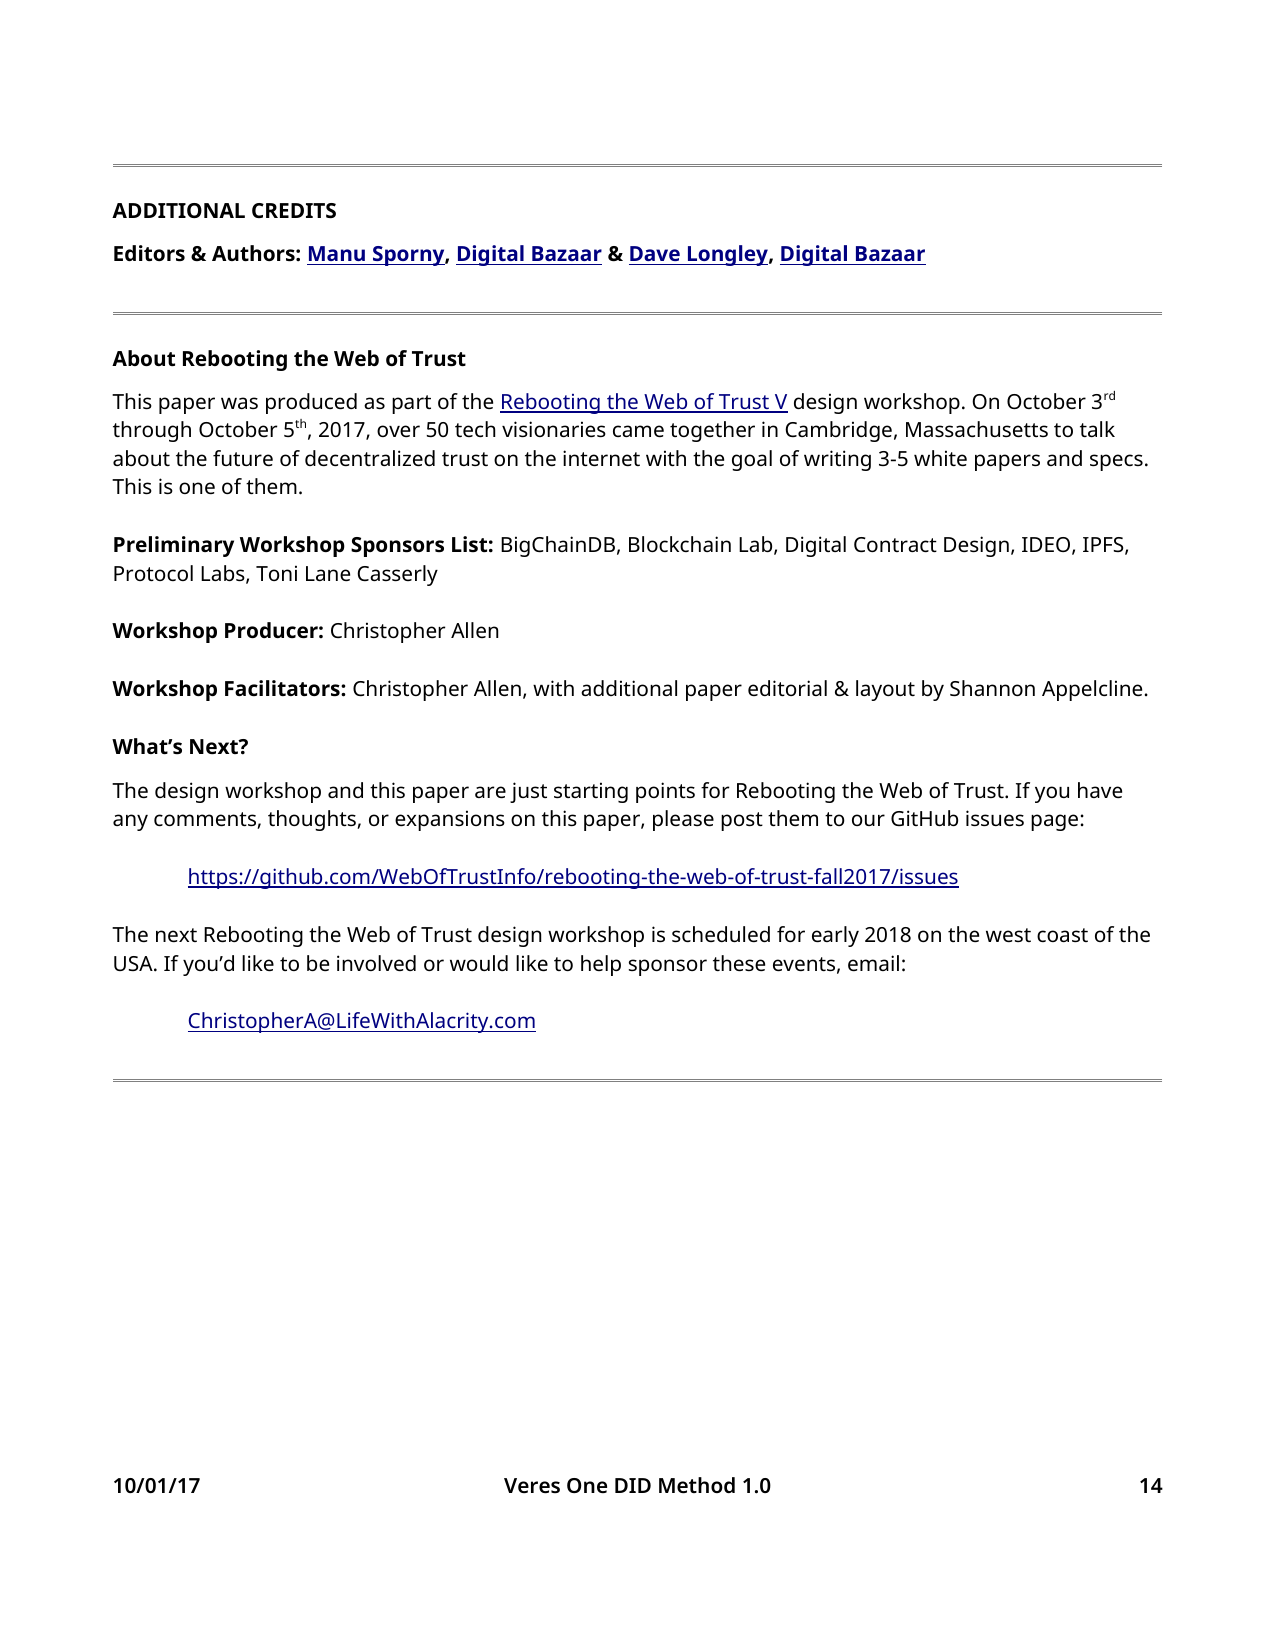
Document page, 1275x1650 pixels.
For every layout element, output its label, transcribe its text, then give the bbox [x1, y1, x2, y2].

text Editors & Authors: Manu Sporny, Digital Bazaar & Dave Longley, Digital Bazaar [112, 239, 1162, 268]
subtitle Additional Credits [112, 196, 1162, 224]
text Workshop Producer: Christopher Allen [112, 617, 1162, 645]
text Workshop Facilitators: Christopher Allen, with additional paper editorial & layout by Shannon Appelcline. [112, 674, 1162, 703]
text This paper was produced as part of the Rebooting the Web of Trust V design workshop. On October 3rd through October 5th, 2017, over 50 tech visionaries came together in Cambridge, Massachusetts to talk about the future of decentralized trust on the internet with the goal of writing 3-5 white papers and specs. This is one of them. [112, 387, 1162, 501]
subtitle About Rebooting the Web of Trust [112, 344, 1162, 372]
text Preliminary Workshop Sponsors List: BigChainDB, Blockchain Lab, Digital Contract Design, IDEO, IPFS, Protocol Labs, Toni Lane Casserly [112, 530, 1162, 587]
text The next Rebooting the Web of Trust design workshop is scheduled for early 2018 on the west coast of the USA. If you’d like to be involved or would like to help sponsor these events, email: [112, 920, 1162, 977]
text ChristopherA@LifeWithAlacrity.com [112, 1007, 1162, 1035]
text The design workshop and this paper are just starting points for Rebooting the Web of Trust. If you have any comments, thoughts, or expansions on this paper, please post them to our GitHub issues page: [112, 776, 1162, 833]
text https://github.com/WebOfTrustInfo/rebooting-the-web-of-trust-fall2017/issues [112, 862, 1162, 891]
subtitle What’s Next? [112, 732, 1162, 761]
